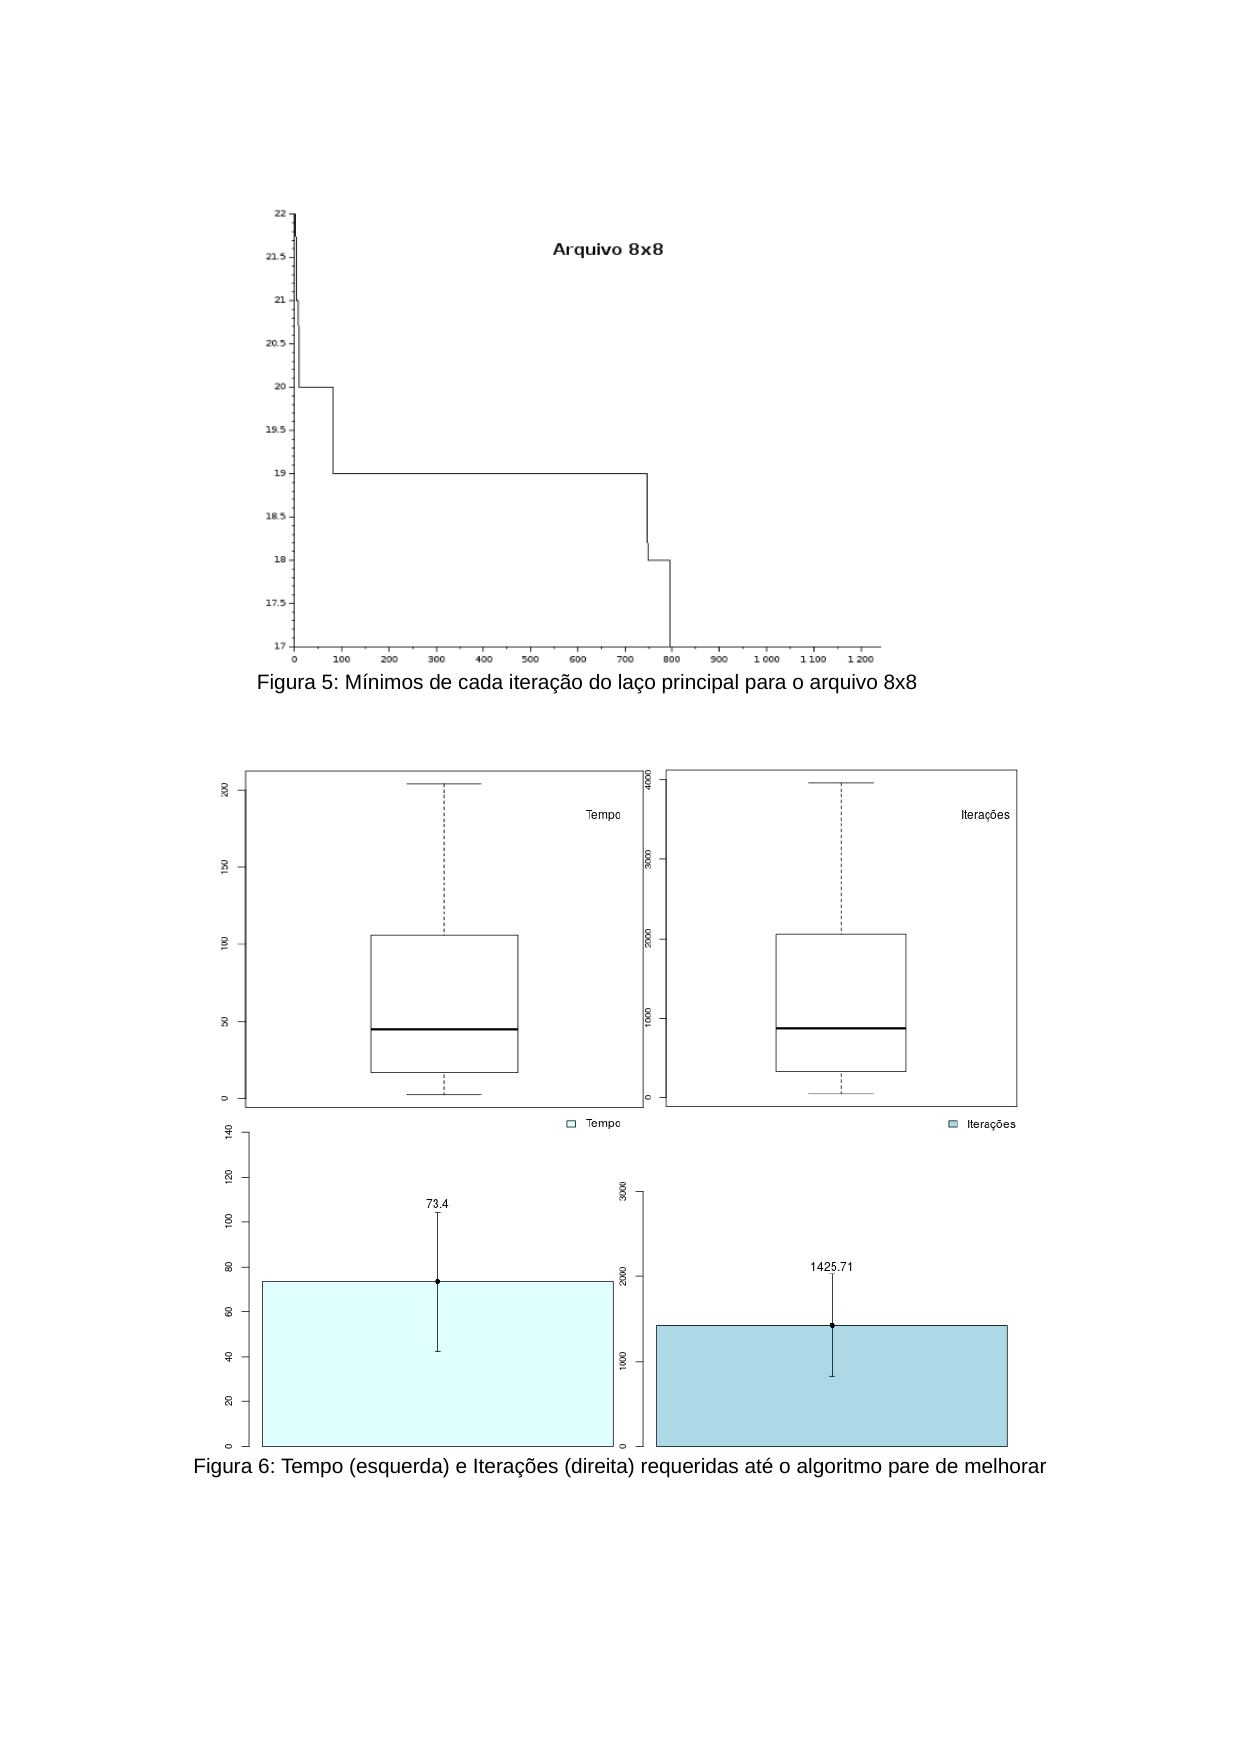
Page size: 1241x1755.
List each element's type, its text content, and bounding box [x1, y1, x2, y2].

text Figura 5: Mínimos de cada iteração do laço principal para o arquivo 8x8 [257, 207, 984, 694]
text Figura 6: Tempo (esquerda) e Iterações (direita) requeridas até o algoritmo pare de melhorar [165, 764, 1075, 1478]
picture [256, 206, 882, 671]
picture [221, 764, 1019, 1454]
